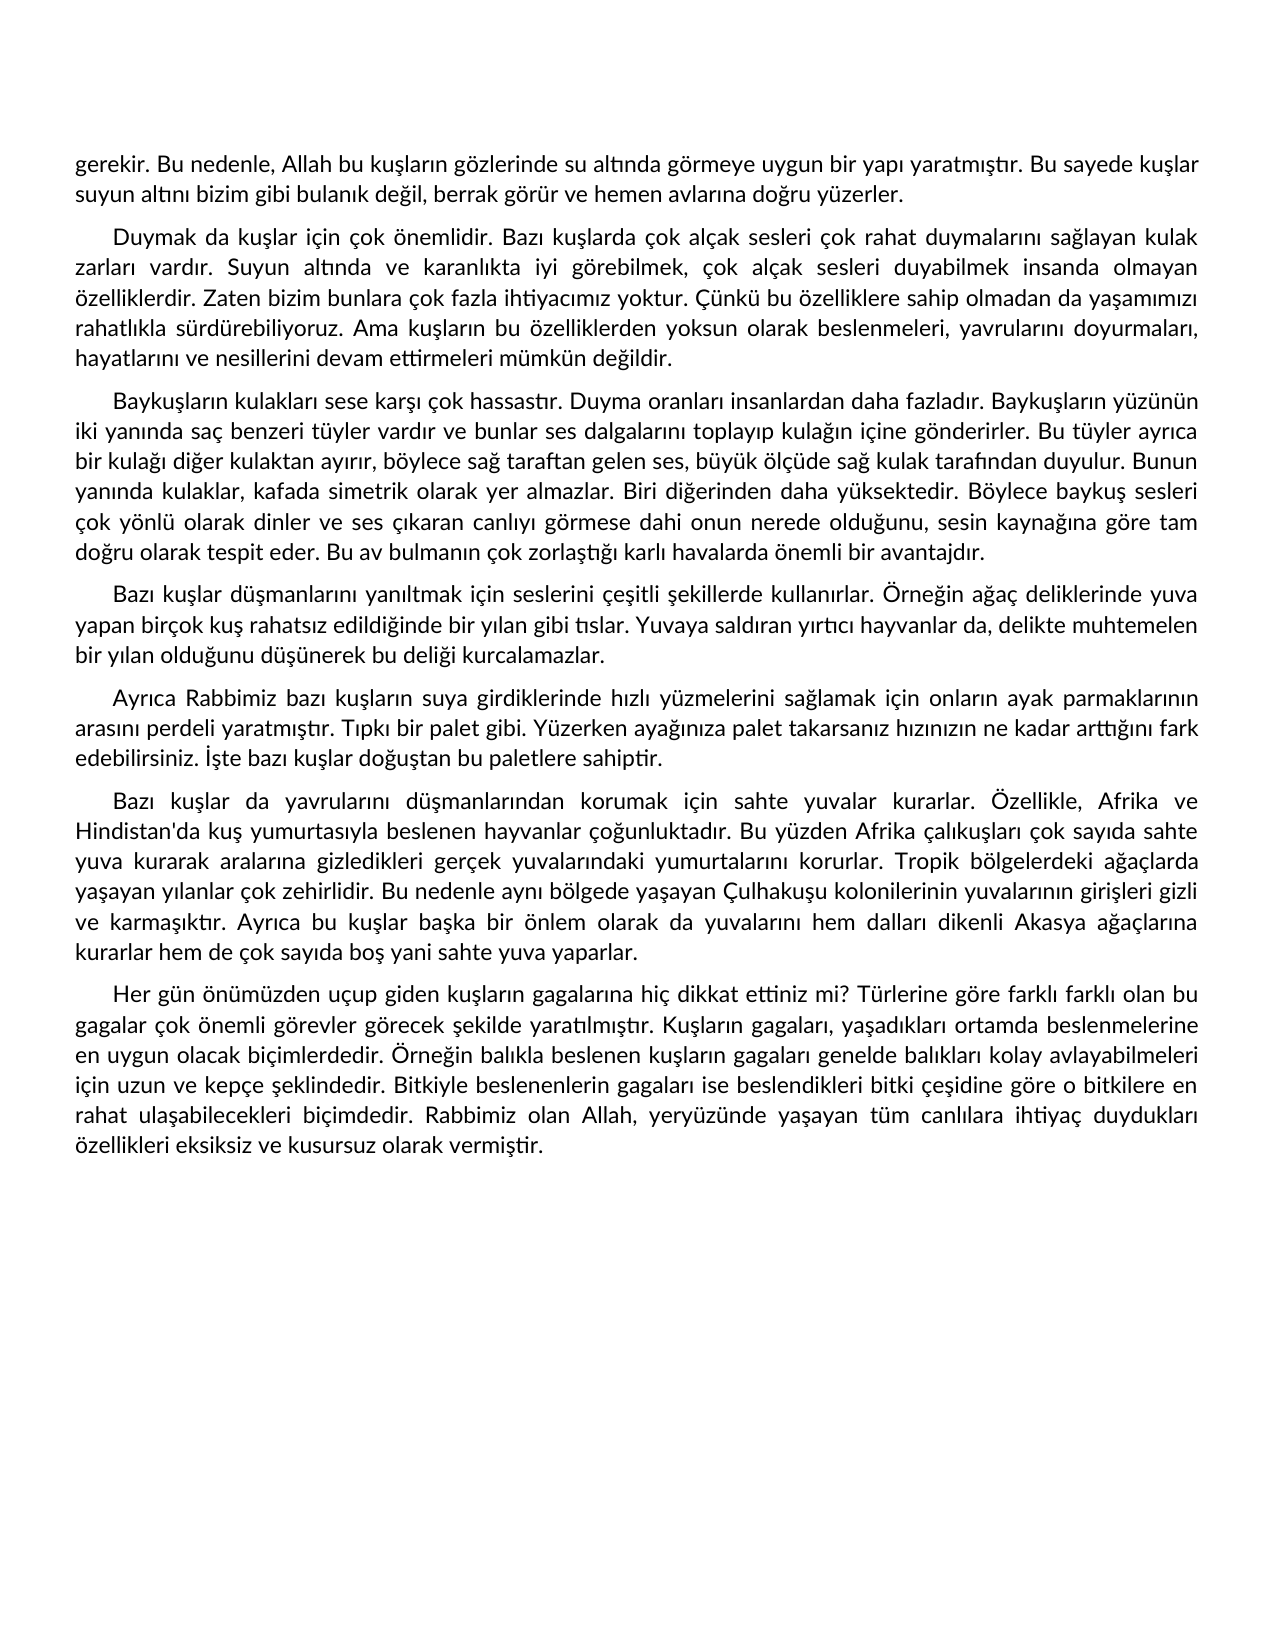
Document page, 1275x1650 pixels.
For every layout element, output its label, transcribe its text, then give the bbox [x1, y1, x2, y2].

text Ayrıca Rabbimiz bazı kuşların suya girdiklerinde hızlı yüzmelerini sağlamak için onların ayak parmaklarının arasını perdeli yaratmıştır. Tıpkı bir palet gibi. Yüzerken ayağınıza palet takarsanız hızınızın ne kadar arttığını fark edebilirsiniz. İşte bazı kuşlar doğuştan bu paletlere sahiptir. [75, 683, 1200, 771]
text Baykuşların kulakları sese karşı çok hassastır. Duyma oranları insanlardan daha fazladır. Baykuşların yüzünün iki yanında saç benzeri tüyler vardır ve bunlar ses dalgalarını toplayıp kulağın içine gönderirler. Bu tüyler ayrıca bir kulağı diğer kulaktan ayırır, böylece sağ taraftan gelen ses, büyük ölçüde sağ kulak tarafından duyulur. Bunun yanında kulaklar, kafada simetrik olarak yer almazlar. Biri diğerinden daha yüksektedir. Böylece baykuş sesleri çok yönlü olarak dinler ve ses çıkaran canlıyı görmese dahi onun nerede olduğunu, sesin kaynağına göre tam doğru olarak tespit eder. Bu av bulmanın çok zorlaştığı karlı havalarda önemli bir avantajdır. [75, 386, 1200, 565]
text Bazı kuşlar da yavrularını düşmanlarından korumak için sahte yuvalar kurarlar. Özellikle, Afrika ve Hindistan'da kuş yumurtasıyla beslenen hayvanlar çoğunluktadır. Bu yüzden Afrika çalıkuşları çok sayıda sahte yuva kurarak aralarına gizledikleri gerçek yuvalarındaki yumurtalarını korurlar. Tropik bölgelerdeki ağaçlarda yaşayan yılanlar çok zehirlidir. Bu nedenle aynı bölgede yaşayan Çulhakuşu kolonilerinin yuvalarının girişleri gizli ve karmaşıktır. Ayrıca bu kuşlar başka bir önlem olarak da yuvalarını hem dalları dikenli Akasya ağaçlarına kurarlar hem de çok sayıda boş yani sahte yuva yaparlar. [75, 786, 1200, 965]
text Bazı kuşlar düşmanlarını yanıltmak için seslerini çeşitli şekillerde kullanırlar. Örneğin ağaç deliklerinde yuva yapan birçok kuş rahatsız edildiğinde bir yılan gibi tıslar. Yuvaya saldıran yırtıcı hayvanlar da, delikte muhtemelen bir yılan olduğunu düşünerek bu deliği kurcalamazlar. [75, 580, 1200, 668]
text gerekir. Bu nedenle, Allah bu kuşların gözlerinde su altında görmeye uygun bir yapı yaratmıştır. Bu sayede kuşlar suyun altını bizim gibi bulanık değil, berrak görür ve hemen avlarına doğru yüzerler. [75, 150, 1200, 208]
text Her gün önümüzden uçup giden kuşların gagalarına hiç dikkat ettiniz mi? Türlerine göre farklı farklı olan bu gagalar çok önemli görevler görecek şekilde yaratılmıştır. Kuşların gagaları, yaşadıkları ortamda beslenmelerine en uygun olacak biçimlerdedir. Örneğin balıkla beslenen kuşların gagaları genelde balıkları kolay avlayabilmeleri için uzun ve kepçe şeklindedir. Bitkiyle beslenenlerin gagaları ise beslendikleri bitki çeşidine göre o bitkilere en rahat ulaşabilecekleri biçimdedir. Rabbimiz olan Allah, yeryüzünde yaşayan tüm canlılara ihtiyaç duydukları özellikleri eksiksiz ve kusursuz olarak vermiştir. [75, 980, 1200, 1159]
text Duymak da kuşlar için çok önemlidir. Bazı kuşlarda çok alçak sesleri çok rahat duymalarını sağlayan kulak zarları vardır. Suyun altında ve karanlıkta iyi görebilmek, çok alçak sesleri duyabilmek insanda olmayan özelliklerdir. Zaten bizim bunlara çok fazla ihtiyacımız yoktur. Çünkü bu özelliklere sahip olmadan da yaşamımızı rahatlıkla sürdürebiliyoruz. Ama kuşların bu özelliklerden yoksun olarak beslenmeleri, yavrularını doyurmaları, hayatlarını ve nesillerini devam ettirmeleri mümkün değildir. [75, 223, 1200, 371]
